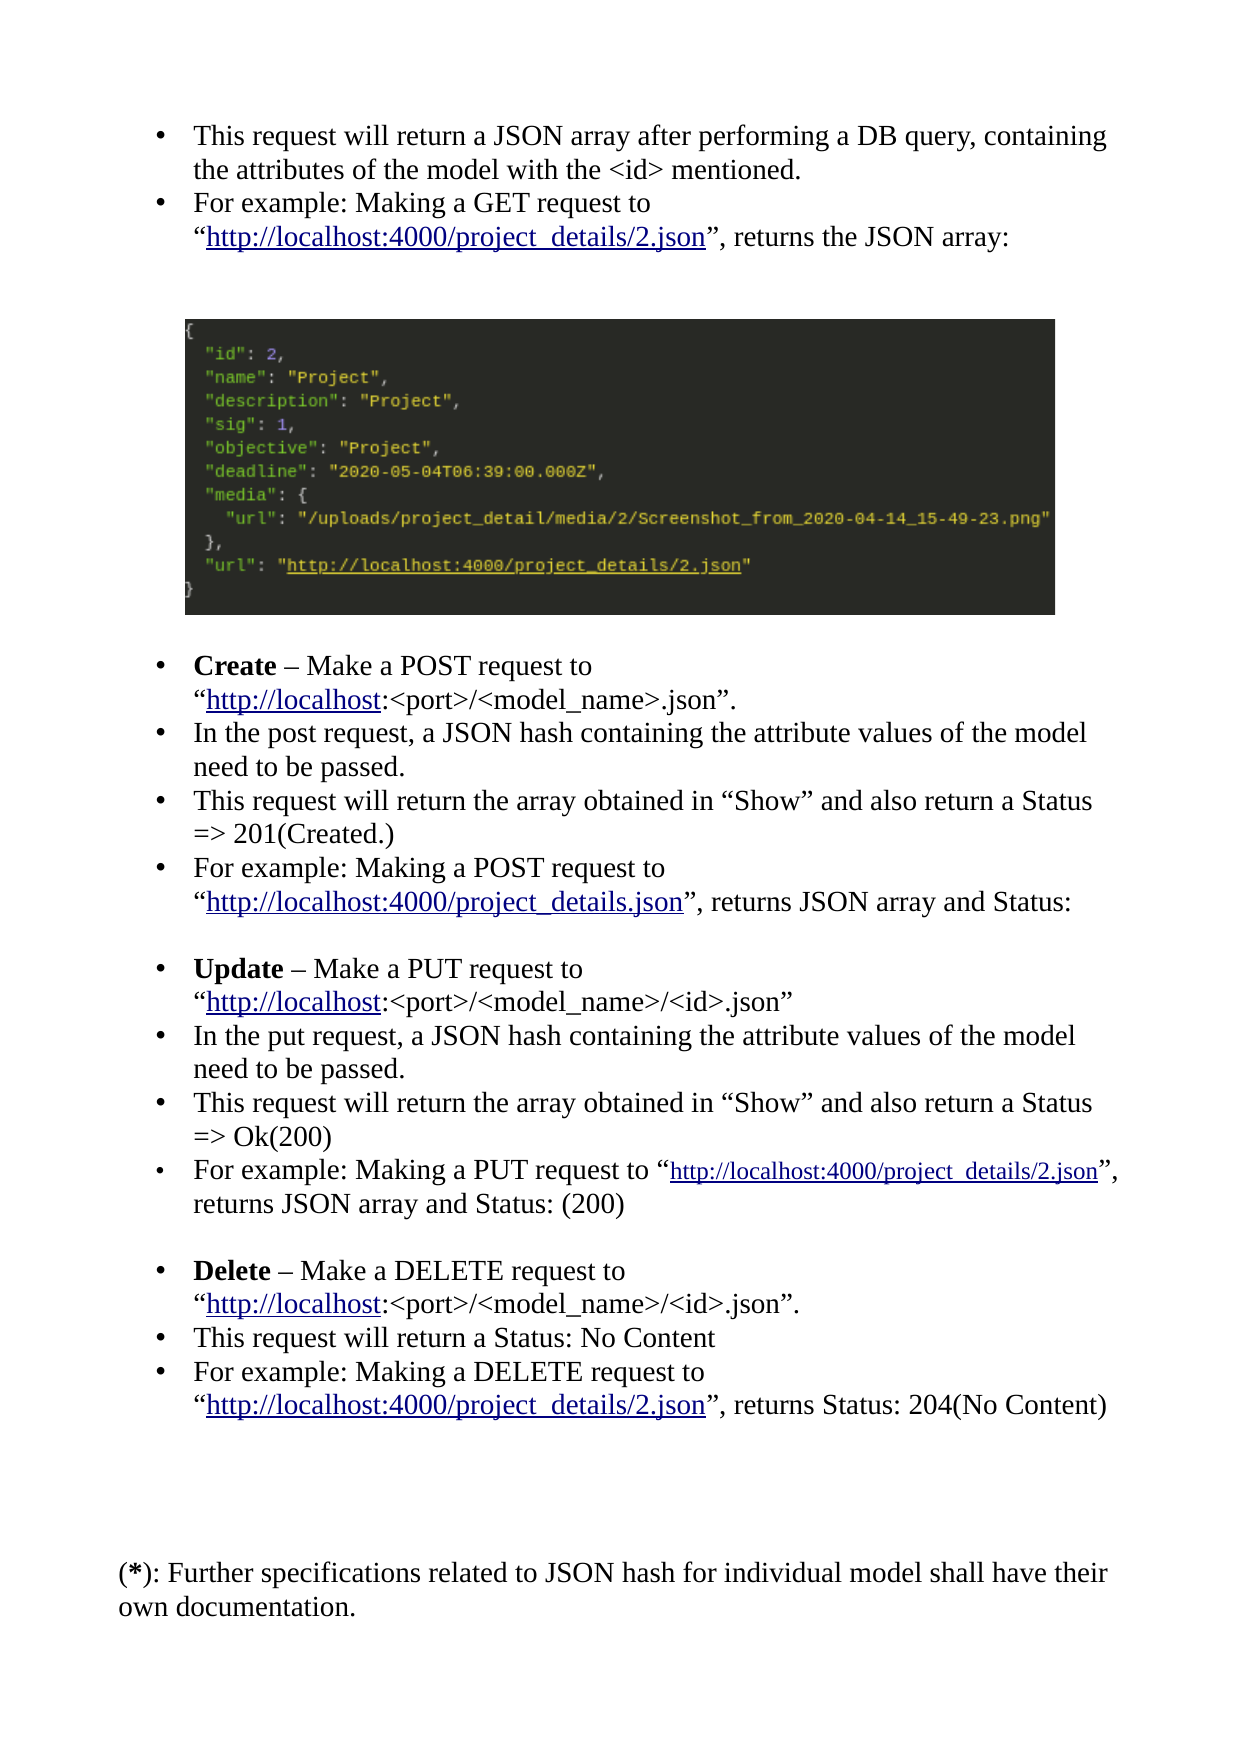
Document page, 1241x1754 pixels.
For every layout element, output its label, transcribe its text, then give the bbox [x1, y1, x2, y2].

list For example: Making a GET request to “http://localhost:4000/project_details/2.json”, returns the JSON array: [156, 185, 1122, 252]
list For example: Making a DELETE request to “http://localhost:4000/project_details/2.json”, returns Status: 204(No Content) [156, 1354, 1122, 1421]
list This request will return a JSON array after performing a DB query, containing the attributes of the model with the <id> mentioned. [156, 118, 1122, 185]
text (*): Further specifications related to JSON hash for individual model shall have their own documentation. [118, 1555, 1122, 1622]
picture [185, 319, 1056, 615]
list In the put request, a JSON hash containing the attribute values of the model need to be passed. [156, 1018, 1122, 1085]
list This request will return a Status: No Content [156, 1320, 1122, 1354]
list In the post request, a JSON hash containing the attribute values of the model need to be passed. [156, 716, 1122, 783]
list For example: Making a PUT request to “http://localhost:4000/project_details/2.json”, returns JSON array and Status: (200) [156, 1152, 1122, 1219]
list This request will return the array obtained in “Show” and also return a Status => 201(Created.) [156, 783, 1122, 850]
list Create – Make a POST request to “http://localhost:<port>/<model_name>.json”. [156, 648, 1122, 716]
list This request will return the array obtained in “Show” and also return a Status => Ok(200) [156, 1085, 1122, 1152]
list Delete – Make a DELETE request to “http://localhost:<port>/<model_name>/<id>.json”. [156, 1253, 1122, 1320]
list Update – Make a PUT request to “http://localhost:<port>/<model_name>/<id>.json” [156, 951, 1122, 1018]
list For example: Making a POST request to “http://localhost:4000/project_details.json”, returns JSON array and Status: [156, 850, 1122, 917]
